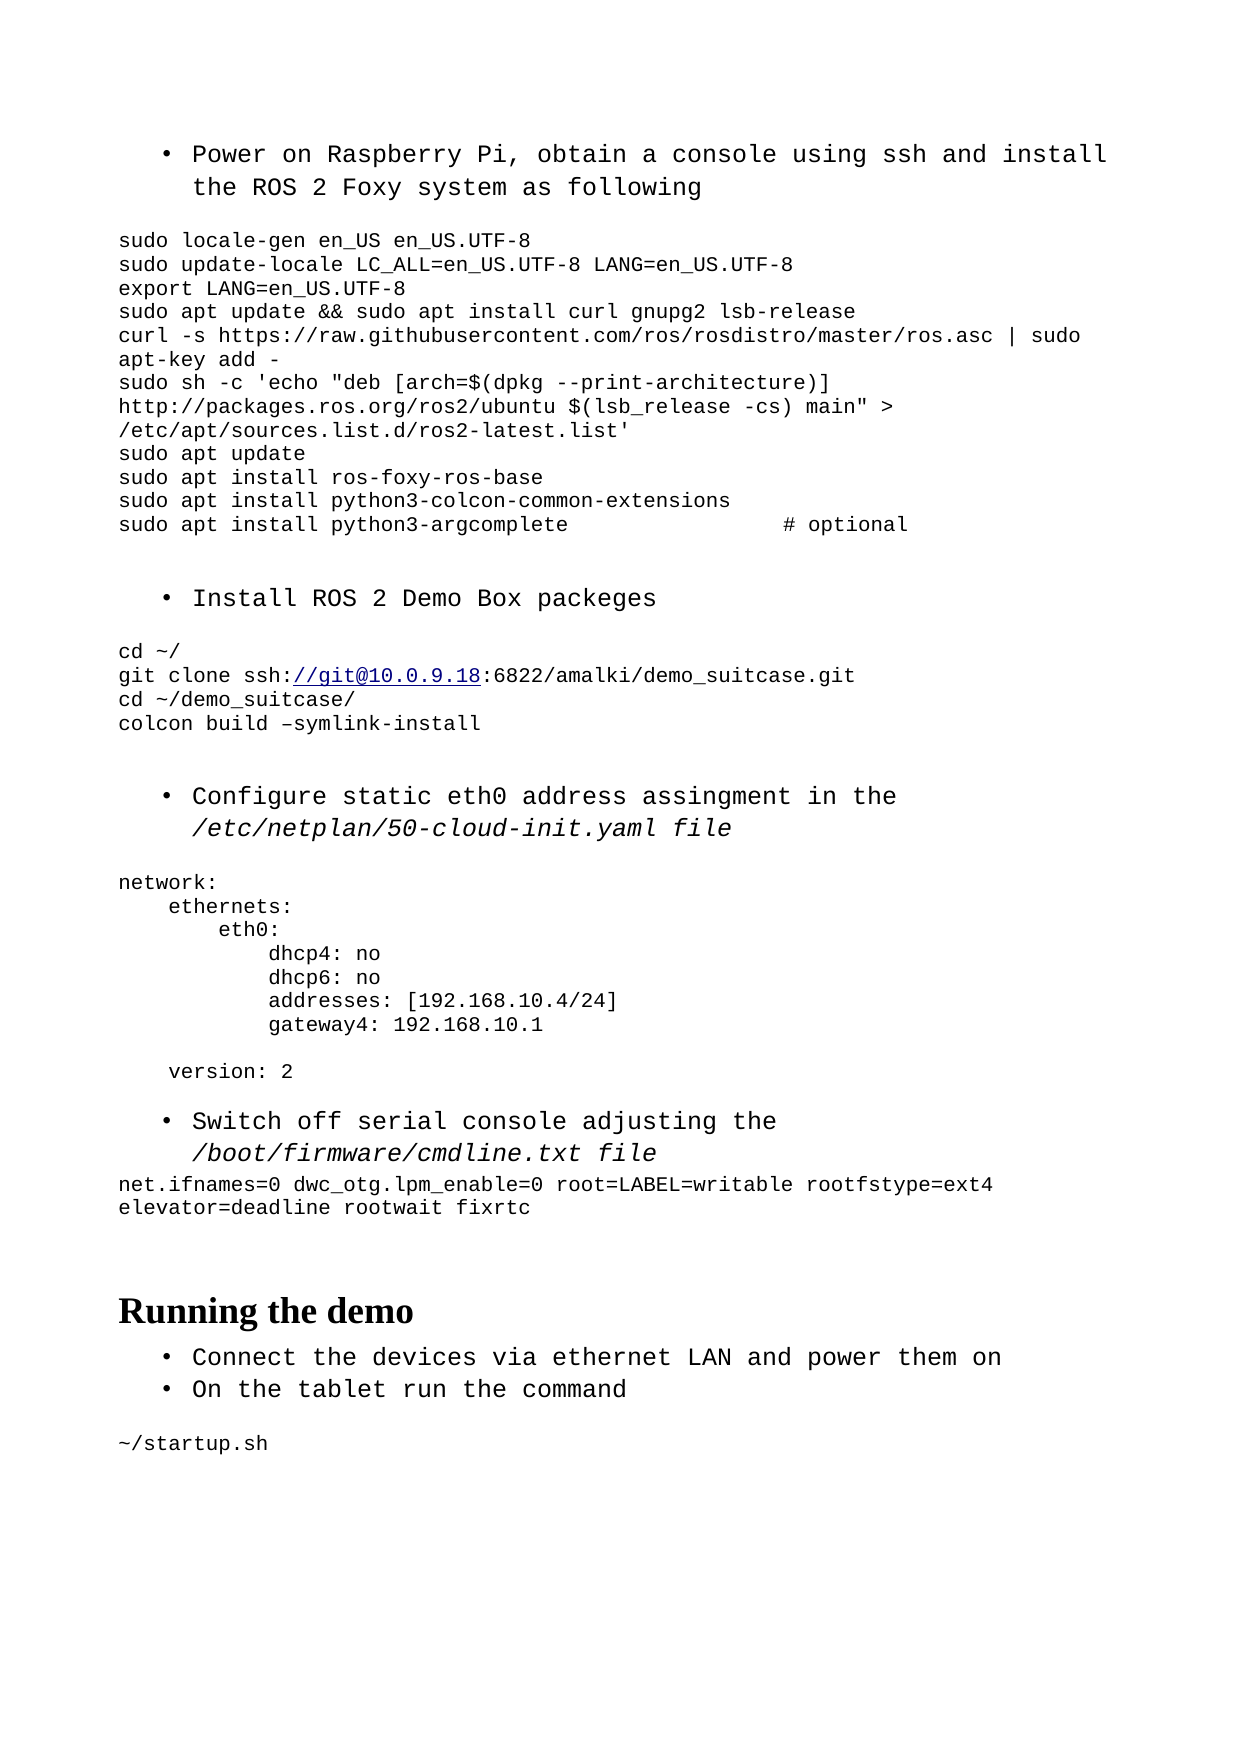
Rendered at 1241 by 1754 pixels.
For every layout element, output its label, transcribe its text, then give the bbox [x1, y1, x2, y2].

text dhcp4: no [118, 943, 1122, 967]
list On the tablet run the command [162, 1377, 1122, 1405]
list Power on Raspberry Pi, obtain a console using ssh and install the ROS 2 Foxy system as following [162, 142, 1122, 203]
text dhcp6: no [118, 967, 1122, 990]
text eth0: [118, 919, 1122, 943]
text ethernets: [118, 896, 1122, 919]
text sudo locale-gen en_US en_US.UTF-8 [118, 230, 1122, 254]
text sudo apt install ros-foxy-ros-base [118, 467, 1122, 491]
text export LANG=en_US.UTF-8 [118, 278, 1122, 301]
text sudo apt update [118, 443, 1122, 467]
list Configure static eth0 address assingment in the /etc/netplan/50-cloud-init.yaml file [162, 783, 1122, 844]
list Connect the devices via ethernet LAN and power them on [162, 1344, 1122, 1373]
text git clone ssh://git@10.0.9.18:6822/amalki/demo_suitcase.git [118, 665, 1122, 689]
text ~/startup.sh [118, 1433, 1122, 1457]
text network: [118, 872, 1122, 896]
subtitle Running the demo [118, 1289, 1122, 1332]
text cd ~/demo_suitcase/ [118, 689, 1122, 712]
text colcon build –symlink-install [118, 712, 1122, 736]
text gateway4: 192.168.10.1 [118, 1014, 1122, 1038]
text sudo apt install python3-colcon-common-extensions [118, 491, 1122, 514]
text sudo sh -c 'echo "deb [arch=$(dpkg --print-architecture)] http://packages.ros.org/ros2/ubuntu $(lsb_release -cs) main" > /etc/apt/sources.list.d/ros2-latest.list' [118, 372, 1122, 443]
list Switch off serial console adjusting the /boot/firmware/cmdline.txt file [162, 1108, 1122, 1169]
text curl -s https://raw.githubusercontent.com/ros/rosdistro/master/ros.asc | sudo apt-key add - [118, 325, 1122, 372]
text version: 2 [118, 1061, 1122, 1085]
list Install ROS 2 Demo Box packeges [162, 585, 1122, 614]
text sudo update-locale LC_ALL=en_US.UTF-8 LANG=en_US.UTF-8 [118, 254, 1122, 278]
text sudo apt update && sudo apt install curl gnupg2 lsb-release [118, 301, 1122, 325]
text cd ~/ [118, 642, 1122, 665]
text net.ifnames=0 dwc_otg.lpm_enable=0 root=LABEL=writable rootfstype=ext4 elevator=deadline rootwait fixrtc [118, 1173, 1122, 1221]
text sudo apt install python3-argcomplete # optional [118, 514, 1122, 538]
text addresses: [192.168.10.4/24] [118, 990, 1122, 1014]
